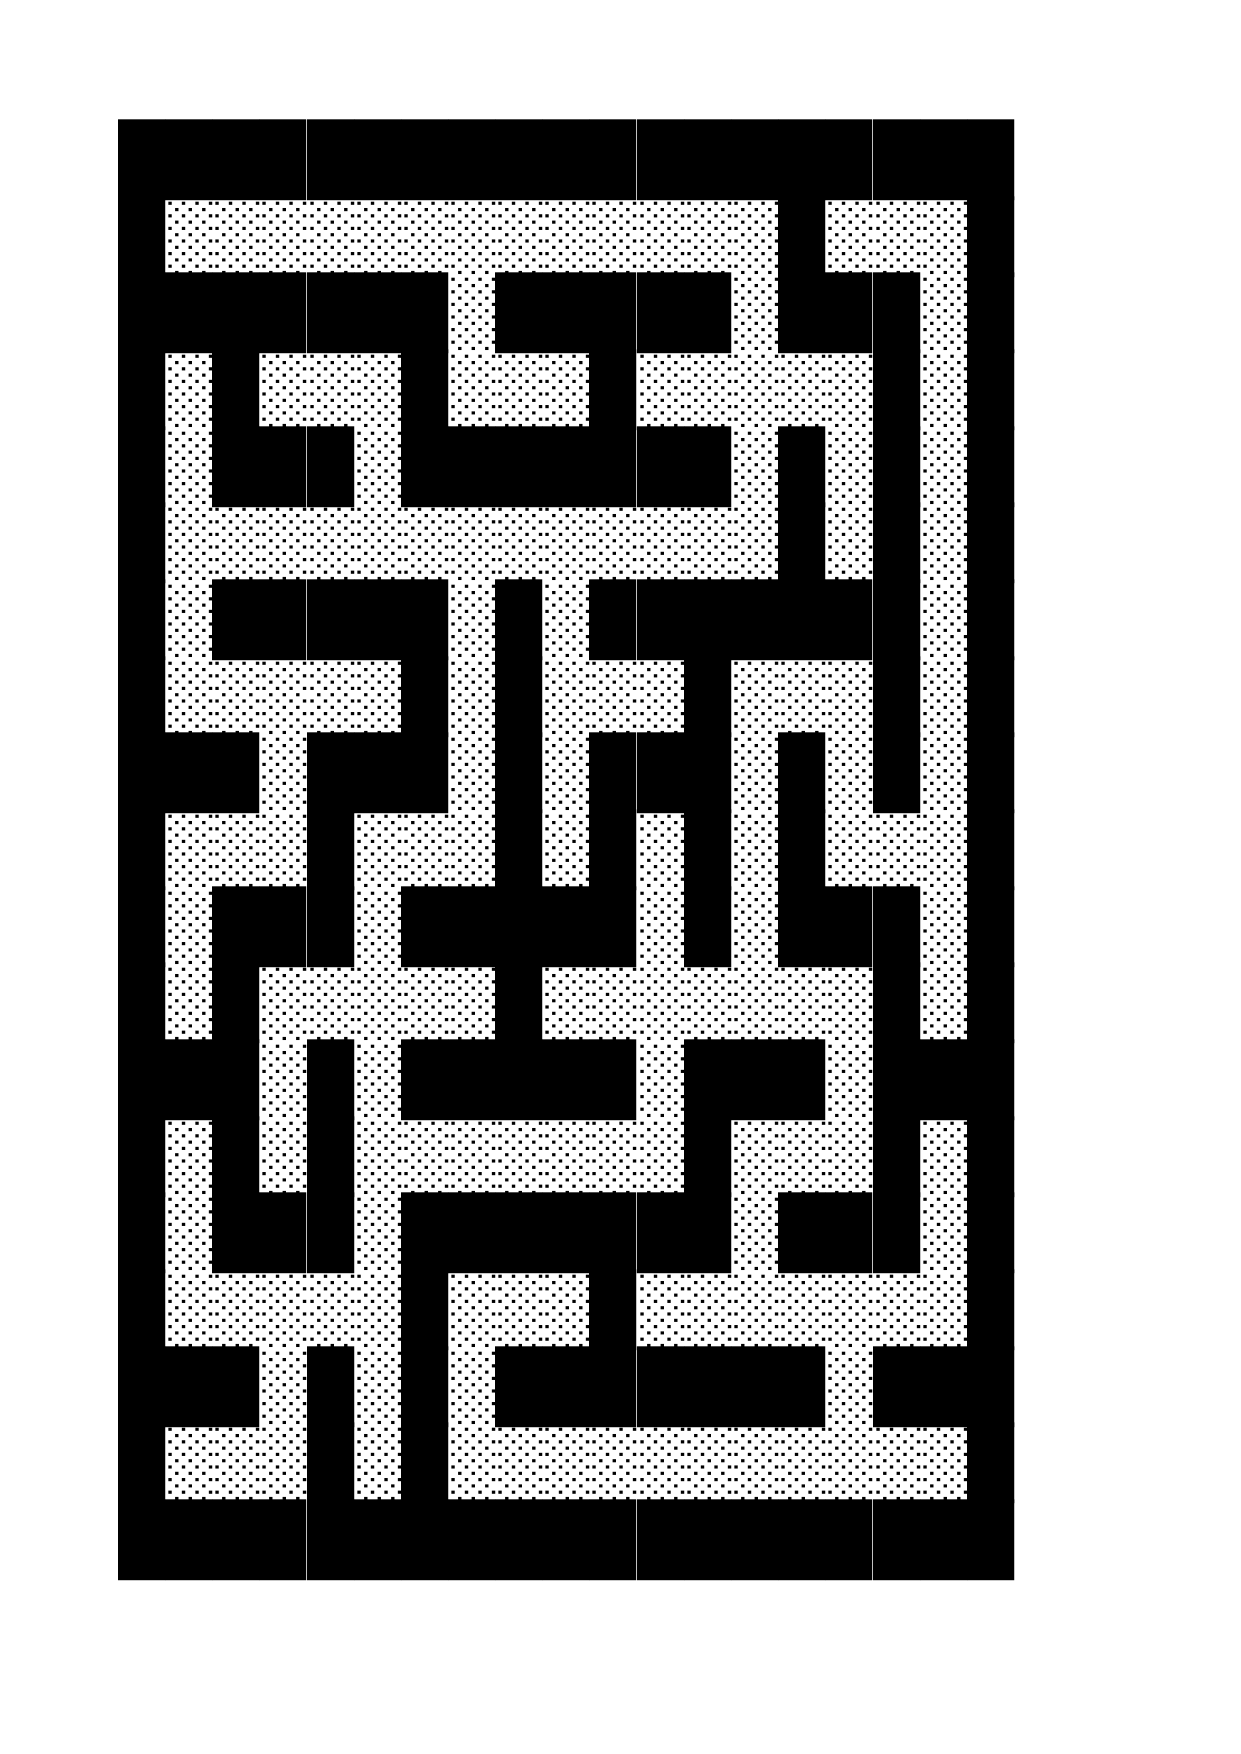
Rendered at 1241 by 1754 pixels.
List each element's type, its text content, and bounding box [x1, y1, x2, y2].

text █░███░███████░█░█░█ [165, 425, 212, 501]
text █░░░░░█░░░█░░░░░░░█ [448, 1273, 589, 1345]
text █░░░░░░░░░░░░░█░░░█ [1014, 195, 1122, 271]
text █░███░███████░█░█░█ [1014, 425, 1122, 501]
text █░░░░░█░█░░░█░░░█░█ [165, 655, 401, 731]
text █░███░███████░███░█ [1014, 1191, 1122, 1268]
text █░░░█░█░░░░░░░░░░░█ [165, 1421, 307, 1498]
text █░█░░░█░░░█░░░░░█░█ [165, 353, 212, 425]
text █░█░░░█░░░█░░░░░█░█ [920, 348, 967, 425]
text █░█████░█░███████░█ [1014, 578, 1122, 655]
text ███████████████████ [118, 118, 1122, 195]
text █░█░█░░░░░░░█░░░█░█ [165, 1120, 212, 1191]
text █░███░█████░█░███░█ [636, 885, 684, 961]
text █░███░███████░███░█ [354, 1191, 411, 1268]
text █░█████░█░███████░█ [165, 578, 222, 655]
text █░███░███████░███░█ [920, 1191, 967, 1268]
text █░███░███████░█░█░█ [348, 425, 401, 501]
text ███░███░█░███░█░█░█ [448, 731, 495, 808]
text █░░░░░░░░░░░░░█░░░█ [165, 195, 778, 271]
text █░░░░░░░░░░░░░█░█░█ [1014, 501, 1122, 578]
text █░░░░░█░░░█░░░░░░░█ [165, 1268, 401, 1345]
text █░█░░░░░█░░░░░░░█░█ [542, 961, 873, 1038]
text █░░░░░░░░░░░░░█░░░█ [825, 195, 967, 271]
text █░███░███████░███░█ [165, 1191, 212, 1268]
text ███░█░█░███████░███ [819, 1345, 883, 1421]
text █░█░█░░░░░░░█░░░█░█ [259, 1115, 307, 1191]
text ███░███░█░███░█░█░█ [731, 731, 788, 808]
text █░█░█░░░░░░░█░░░█░█ [1014, 1115, 1122, 1191]
text ███████░█████░███░█ [914, 271, 967, 348]
text ███░█░█████░███░███ [819, 1038, 873, 1115]
text █░░░█░░░█░█░█░█░░░█ [1014, 808, 1122, 885]
text █░█░░░█░░░█░░░░░█░█ [636, 348, 873, 425]
text ███░███░█░███░█░█░█ [920, 731, 967, 808]
text █░█░█░░░░░░░█░░░█░█ [731, 1115, 873, 1191]
text ███░█░█████░███░███ [348, 1038, 411, 1115]
text █░█████░█░███████░█ [442, 578, 505, 655]
text █░░░█░░░█░█░█░█░░░█ [731, 808, 778, 885]
text █░░░░░░░░░░░░░█░█░█ [920, 501, 967, 578]
text █░███░█████░█░███░█ [354, 885, 411, 961]
text █░░░█░░░█░█░█░█░░░█ [354, 808, 495, 885]
text ███░███░█░███░█░█░█ [1014, 731, 1122, 808]
text ███████░█████░███░█ [1014, 271, 1122, 348]
text █░░░█░░░█░█░█░█░░░█ [165, 808, 307, 885]
text █░░░░░░░░░░░░░█░█░█ [165, 501, 778, 578]
text ███░███░█░███░█░█░█ [542, 731, 599, 808]
text ███░█░█░███████░███ [1014, 1345, 1122, 1421]
text █░███░█████░█░███░█ [165, 885, 222, 961]
text █░███░███████░█░█░█ [819, 425, 873, 501]
text ███░█░█░███████░███ [448, 1345, 505, 1421]
text ███████████████████ [1014, 1498, 1122, 1575]
text ███░█░█████░███░███ [259, 1038, 317, 1115]
text █░███░█████░█░███░█ [914, 885, 967, 961]
text █░░░░░█░█░░░█░░░█░█ [920, 655, 967, 731]
text █░░░█░░░█░█░█░█░░░█ [636, 808, 684, 885]
text ███░█░█████░███░███ [630, 1038, 694, 1115]
text █░█░░░░░█░░░░░░░█░█ [920, 961, 967, 1038]
text ███░█░█████░███░███ [1014, 1038, 1122, 1115]
text █░░░░░█░░░█░░░░░░░█ [1014, 1268, 1122, 1345]
text █░███░█████░█░███░█ [731, 885, 778, 961]
text ███░███░█░███░█░█░█ [253, 731, 317, 808]
text █░░░█░█░░░░░░░░░░░█ [1014, 1421, 1122, 1498]
text █░█████░█░███████░█ [920, 578, 967, 655]
text █░█░█░░░░░░░█░░░█░█ [920, 1120, 967, 1191]
text ███░███░█░███░█░█░█ [819, 731, 873, 808]
text █░█░░░█░░░█░░░░░█░█ [259, 348, 401, 425]
text █░░░░░█░░░█░░░░░░░█ [636, 1268, 967, 1345]
text ███████░█████░███░█ [442, 271, 505, 348]
text █░█░░░░░█░░░░░░░█░█ [165, 961, 212, 1038]
text █░░░█░█░░░░░░░░░░░█ [354, 1421, 401, 1498]
text █░███░█████░█░███░█ [1014, 885, 1122, 961]
text ███████░█████░███░█ [725, 271, 778, 348]
text █░░░░░░░░░░░░░█░█░█ [825, 501, 873, 578]
text █░█░░░░░█░░░░░░░█░█ [1014, 961, 1122, 1038]
text ███░█░█░███████░███ [253, 1345, 317, 1421]
text █░░░░░█░█░░░█░░░█░█ [448, 655, 495, 731]
text █░░░█░█░░░░░░░░░░░█ [448, 1421, 967, 1498]
text █░█░░░█░░░█░░░░░█░█ [448, 348, 589, 425]
text █░░░█░░░█░█░█░█░░░█ [542, 808, 589, 885]
text █░░░░░█░█░░░█░░░█░█ [731, 655, 873, 731]
text █░░░█░░░█░█░█░█░░░█ [825, 808, 967, 885]
text █░███░███████░█░█░█ [725, 425, 788, 501]
text █░███░███████░███░█ [731, 1191, 788, 1268]
text █░░░░░█░█░░░█░░░█░█ [1014, 655, 1122, 731]
text █░█░░░░░█░░░░░░░█░█ [259, 961, 495, 1038]
text ███░█░█░███████░███ [348, 1345, 401, 1421]
text █░█░░░█░░░█░░░░░█░█ [1014, 348, 1122, 425]
text █░███░███████░█░█░█ [920, 425, 967, 501]
text █░█░█░░░░░░░█░░░█░█ [354, 1115, 684, 1191]
text █░░░░░█░█░░░█░░░█░█ [542, 655, 684, 731]
text █░█████░█░███████░█ [536, 578, 599, 655]
